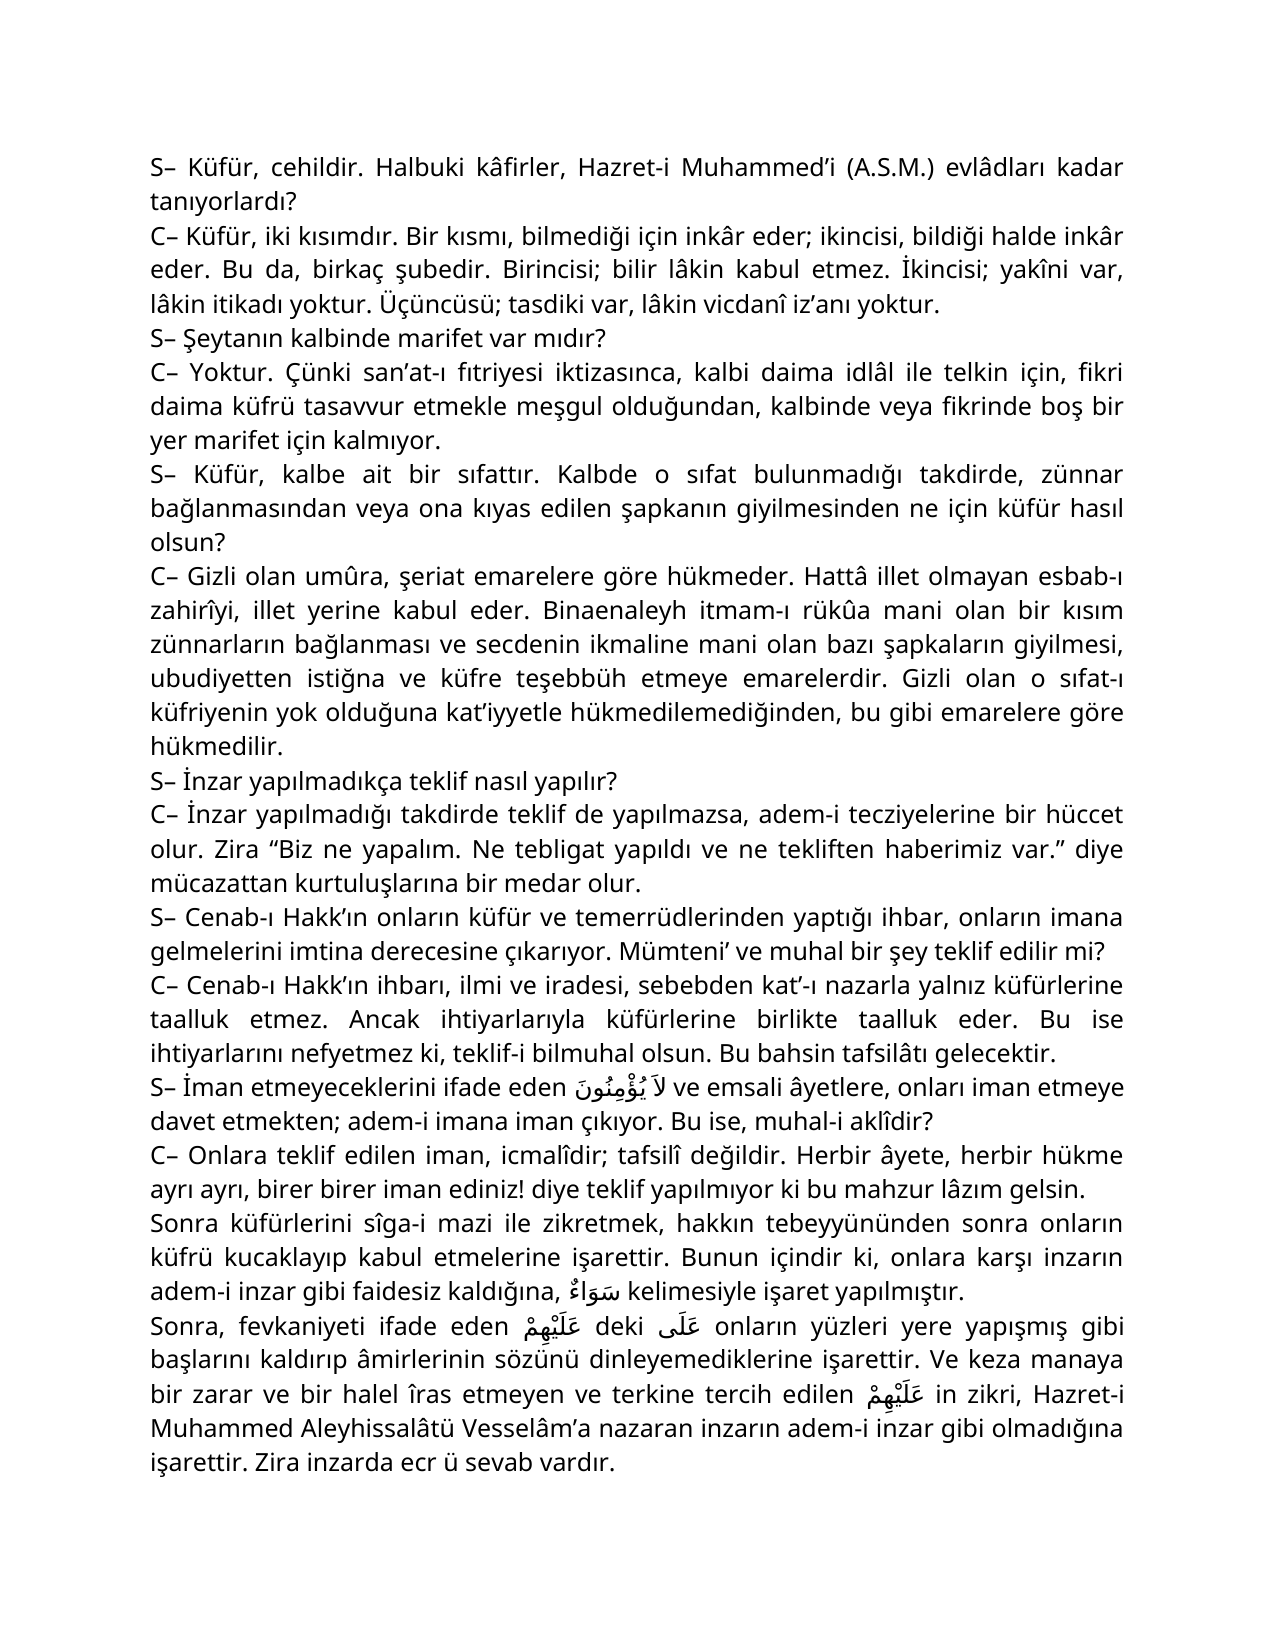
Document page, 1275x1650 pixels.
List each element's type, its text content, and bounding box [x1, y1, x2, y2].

text C– Küfür, iki kısımdır. Bir kısmı, bilmediği için inkâr eder; ikincisi, bildiği halde inkâr eder. Bu da, birkaç şubedir. Birincisi; bilir lâkin kabul etmez. İkincisi; yakîni var, lâkin itikadı yoktur. Üçüncüsü; tasdiki var, lâkin vicdanî iz’anı yoktur. [150, 218, 1125, 320]
text Sonra, fevkaniyeti ifade eden عَلَيْهِمْ deki عَلَى onların yüzleri yere yapışmış gibi başlarını kaldırıp âmirlerinin sözünü dinleyemediklerine işarettir. Ve keza manaya bir zarar ve bir halel îras etmeyen ve terkine tercih edilen عَلَيْهِمْ in zikri, Hazret-i Muhammed Aleyhissalâtü Vesselâm’a nazaran inzarın adem-i inzar gibi olmadığına işarettir. Zira inzarda ecr ü sevab vardır. [150, 1308, 1125, 1478]
text S– Küfür, cehildir. Halbuki kâfirler, Hazret-i Muhammed’i (A.S.M.) evlâdları kadar tanıyorlardı? [150, 150, 1125, 218]
text S– Küfür, kalbe ait bir sıfattır. Kalbde o sıfat bulunmadığı takdirde, zünnar bağlanmasından veya ona kıyas edilen şapkanın giyilmesinden ne için küfür hasıl olsun? [150, 457, 1125, 559]
text C– Gizli olan umûra, şeriat emarelere göre hükmeder. Hattâ illet olmayan esbab-ı zahirîyi, illet yerine kabul eder. Binaenaleyh itmam-ı rükûa mani olan bir kısım zünnarların bağlanması ve secdenin ikmaline mani olan bazı şapkaların giyilmesi, ubudiyetten istiğna ve küfre teşebbüh etmeye emarelerdir. Gizli olan o sıfat-ı küfriyenin yok olduğuna kat’iyyetle hükmedilemediğinden, bu gibi emarelere göre hükmedilir. [150, 559, 1125, 763]
text S– İnzar yapılmadıkça teklif nasıl yapılır? [150, 763, 1125, 797]
text C– Yoktur. Çünki san’at-ı fıtriyesi iktizasınca, kalbi daima idlâl ile telkin için, fikri daima küfrü tasavvur etmekle meşgul olduğundan, kalbinde veya fikrinde boş bir yer marifet için kalmıyor. [150, 354, 1125, 457]
text C– Cenab-ı Hakk’ın ihbarı, ilmi ve iradesi, sebebden kat’-ı nazarla yalnız küfürlerine taalluk etmez. Ancak ihtiyarlarıyla küfürlerine birlikte taalluk eder. Bu ise ihtiyarlarını nefyetmez ki, teklif-i bilmuhal olsun. Bu bahsin tafsilâtı gelecektir. [150, 967, 1125, 1070]
text S– İman etmeyeceklerini ifade eden لاَ يُؤْمِنُونَ ve emsali âyetlere, onları iman etmeye davet etmekten; adem-i imana iman çıkıyor. Bu ise, muhal-i aklîdir? [150, 1070, 1125, 1138]
text C– İnzar yapılmadığı takdirde teklif de yapılmazsa, adem-i tecziyelerine bir hüccet olur. Zira “Biz ne yapalım. Ne tebligat yapıldı ve ne tekliften haberimiz var.” diye mücazattan kurtuluşlarına bir medar olur. [150, 797, 1125, 899]
text Sonra küfürlerini sîga-i mazi ile zikretmek, hakkın tebeyyününden sonra onların küfrü kucaklayıp kabul etmelerine işarettir. Bunun içindir ki, onlara karşı inzarın adem-i inzar gibi faidesiz kaldığına, سَوَاءٌ kelimesiyle işaret yapılmıştır. [150, 1206, 1125, 1308]
text C– Onlara teklif edilen iman, icmalîdir; tafsilî değildir. Herbir âyete, herbir hükme ayrı ayrı, birer birer iman ediniz! diye teklif yapılmıyor ki bu mahzur lâzım gelsin. [150, 1138, 1125, 1206]
text S– Cenab-ı Hakk’ın onların küfür ve temerrüdlerinden yaptığı ihbar, onların imana gelmelerini imtina derecesine çıkarıyor. Mümteni’ ve muhal bir şey teklif edilir mi? [150, 899, 1125, 967]
text S– Şeytanın kalbinde marifet var mıdır? [150, 320, 1125, 354]
